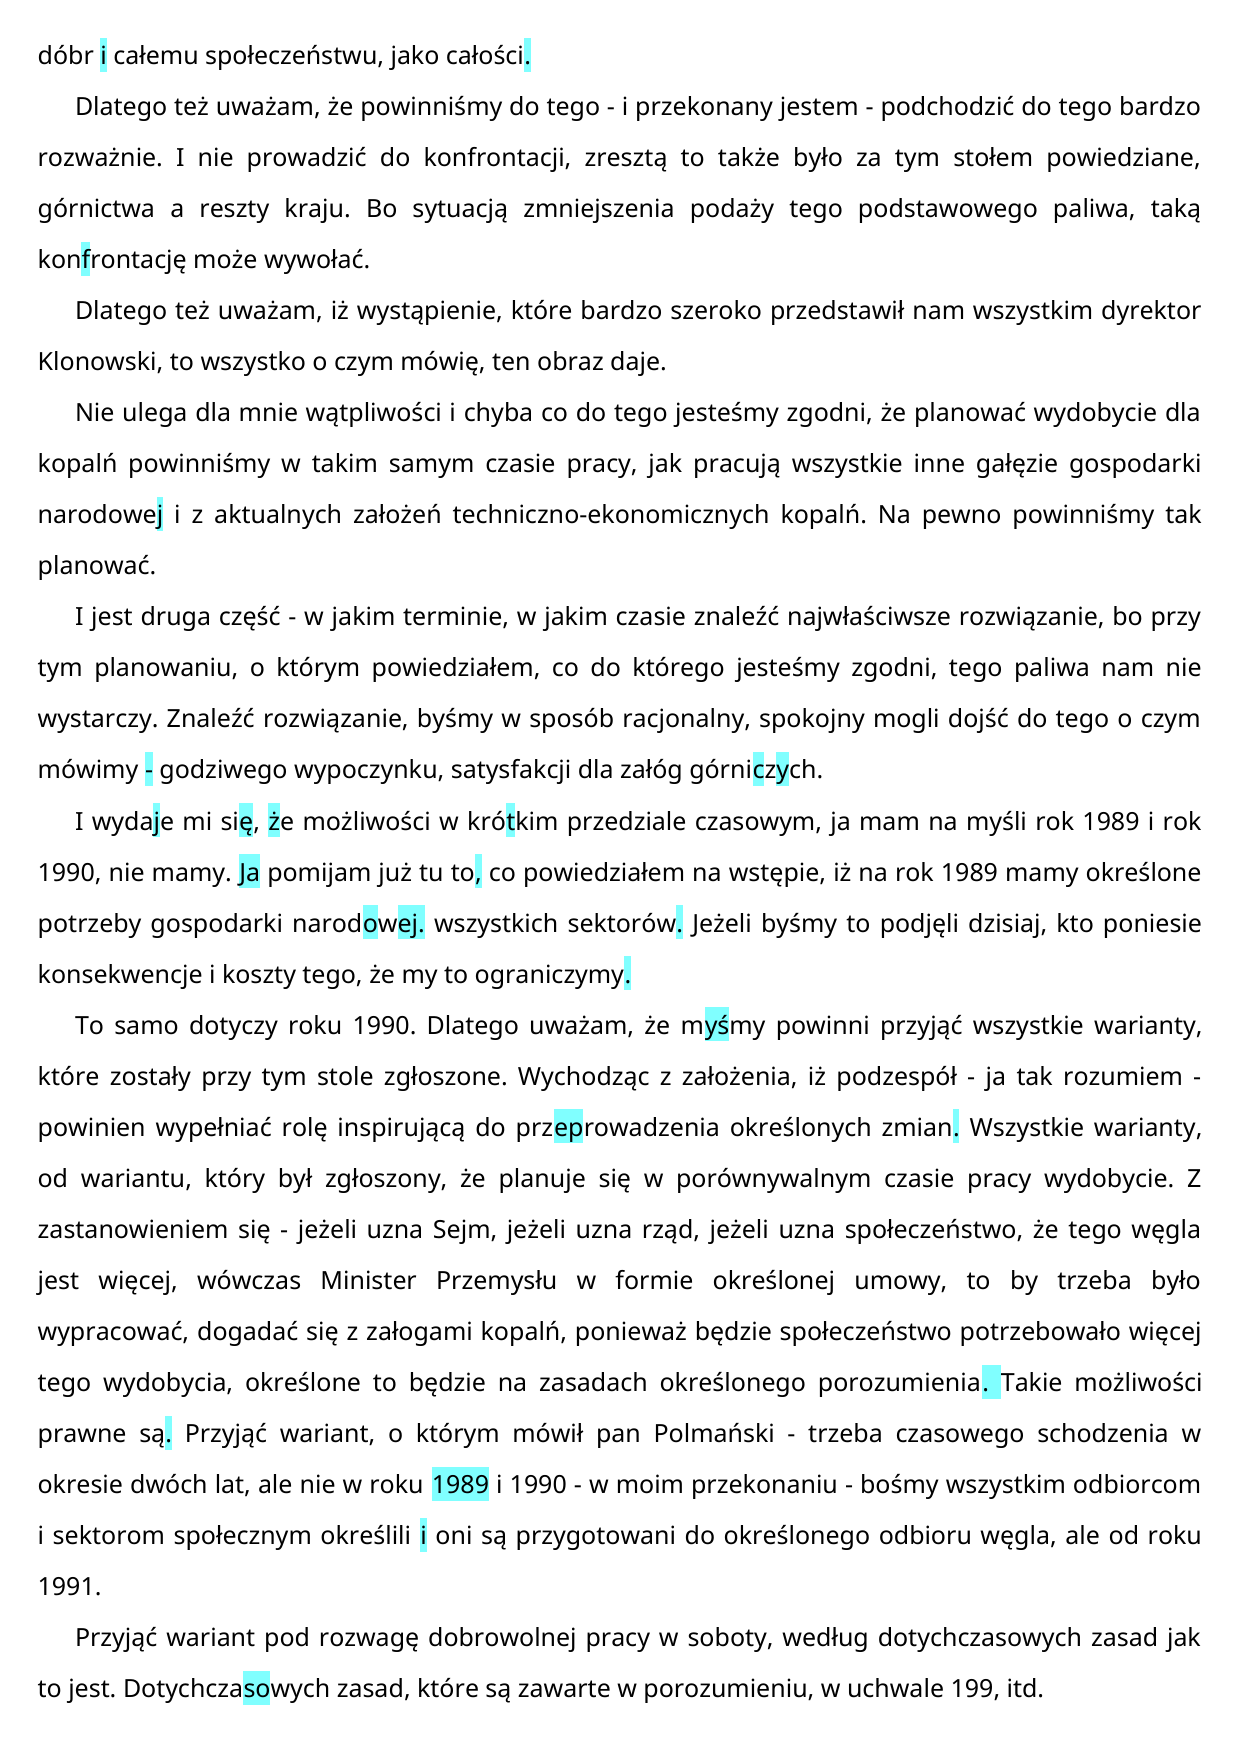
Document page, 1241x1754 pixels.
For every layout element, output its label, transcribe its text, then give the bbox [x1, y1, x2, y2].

text Dlatego też uważam, iż wystąpienie, które bardzo szeroko przedstawił nam wszystkim dyrektor Klonowski, to wszystko o czym mówię, ten obraz daje. [37, 293, 1203, 378]
text To samo dotyczy roku 1990. Dlatego uważam, że myśmy powinni przyjąć wszystkie warianty, które zostały przy tym stole zgłoszone. Wychodząc z założenia, iż podzespół - ja tak rozumiem - powinien wypełniać rolę inspirującą do przeprowadzenia określonych zmian. Wszystkie warianty, od wariantu, który był zgłoszony, że planuje się w porównywalnym czasie pracy wydobycie. Z zastanowieniem się - jeżeli uzna Sejm, jeżeli uzna rząd, jeżeli uzna społeczeństwo, że tego węgla jest więcej, wówczas Minister Przemysłu w formie określonej umowy, to by trzeba było wypracować, dogadać się z załogami kopalń, ponieważ będzie społeczeństwo potrzebowało więcej tego wydobycia, określone to będzie na zasadach określonego porozumienia. Takie możliwości prawne są. Przyjąć wariant, o którym mówił pan Polmański - trzeba czasowego schodzenia w okresie dwóch lat, ale nie w roku 1989 i 1990 - w moim przekonaniu - bośmy wszystkim odbiorcom i sektorom społecznym określili i oni są przygotowani do określonego odbioru węgla, ale od roku 1991. [37, 1007, 1203, 1603]
text I jest druga część - w jakim terminie, w jakim czasie znaleźć najwłaściwsze rozwiązanie, bo przy tym planowaniu, o którym powiedziałem, co do którego jesteśmy zgodni, tego paliwa nam nie wystarczy. Znaleźć rozwiązanie, byśmy w sposób racjonalny, spokojny mogli dojść do tego o czym mówimy - godziwego wypoczynku, satysfakcji dla załóg górniczych. [37, 599, 1203, 786]
text dóbr i całemu społeczeństwu, jako całości. [37, 37, 1203, 72]
text Przyjąć wariant pod rozwagę dobrowolnej pracy w soboty, według dotychczasowych zasad jak to jest. Dotychczasowych zasad, które są zawarte w porozumieniu, w uchwale 199, itd. [37, 1620, 1203, 1705]
text Dlatego też uważam, że powinniśmy do tego - i przekonany jestem - podchodzić do tego bardzo rozważnie. I nie prowadzić do konfrontacji, zresztą to także było za tym stołem powiedziane, górnictwa a reszty kraju. Bo sytuacją zmniejszenia podaży tego podstawowego paliwa, taką konfrontację może wywołać. [37, 88, 1203, 276]
text Nie ulega dla mnie wątpliwości i chyba co do tego jesteśmy zgodni, że planować wydobycie dla kopalń powinniśmy w takim samym czasie pracy, jak pracują wszystkie inne gałęzie gospodarki narodowej i z aktualnych założeń techniczno-ekonomicznych kopalń. Na pewno powinniśmy tak planować. [37, 395, 1203, 582]
text I wydaje mi się, że możliwości w krótkim przedziale czasowym, ja mam na myśli rok 1989 i rok 1990, nie mamy. Ja pomijam już tu to, co powiedziałem na wstępie, iż na rok 1989 mamy określone potrzeby gospodarki narodowej. wszystkich sektorów. Jeżeli byśmy to podjęli dzisiaj, kto poniesie konsekwencje i koszty tego, że my to ograniczymy. [37, 803, 1203, 990]
